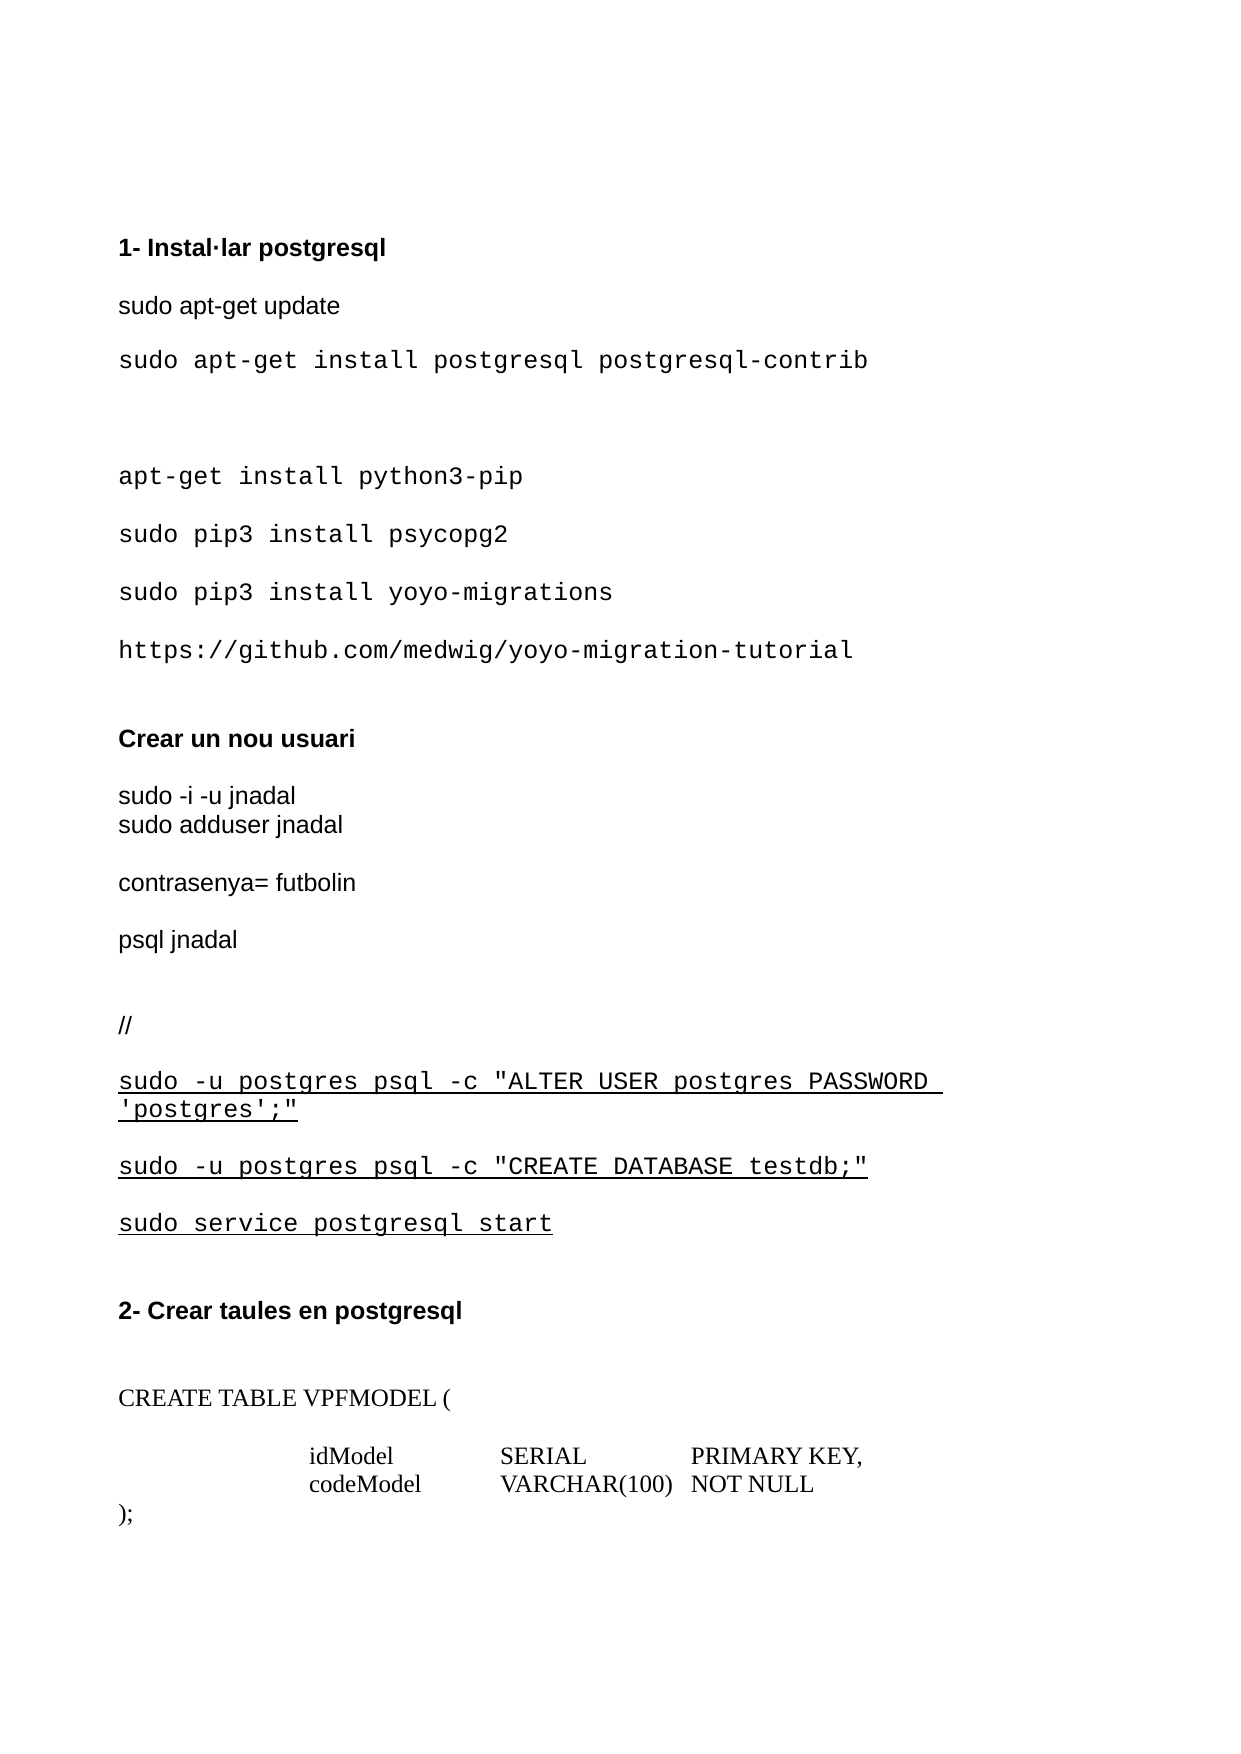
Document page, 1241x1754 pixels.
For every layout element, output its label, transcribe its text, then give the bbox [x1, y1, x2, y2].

text sudo apt-get update [118, 291, 1122, 319]
text sudo apt-get install postgresql postgresql-contrib [118, 348, 1122, 376]
text sudo pip3 install psycopg2 [118, 522, 1122, 550]
text Crear un nou usuari [118, 724, 1122, 752]
text ); [118, 1498, 1122, 1527]
text sudo -i -u jnadal [118, 781, 1122, 810]
text CREATE TABLE VPFMODEL ( [118, 1383, 1122, 1412]
text apt-get install python3-pip [118, 464, 1122, 492]
text codeModel VARCHAR(100) NOT NULL [118, 1469, 1122, 1498]
text sudo pip3 install yoyo-migrations [118, 579, 1122, 608]
text psql jnadal [118, 925, 1122, 954]
text idModel SERIAL PRIMARY KEY, [118, 1441, 1122, 1469]
text contrasenya= futbolin [118, 867, 1122, 896]
text sudo adduser jnadal [118, 810, 1122, 839]
text sudo service postgresql start [118, 1210, 1122, 1239]
text sudo -u postgres psql -c "CREATE DATABASE testdb;" [118, 1154, 1122, 1182]
text // [118, 1011, 1122, 1040]
text https://github.com/medwig/yoyo-migration-tutorial [118, 637, 1122, 666]
text 1- Instal·lar postgresql [118, 233, 1122, 262]
text 2- Crear taules en postgresql [118, 1296, 1122, 1325]
text sudo -u postgres psql -c "ALTER USER postgres PASSWORD 'postgres';" [118, 1069, 1122, 1125]
